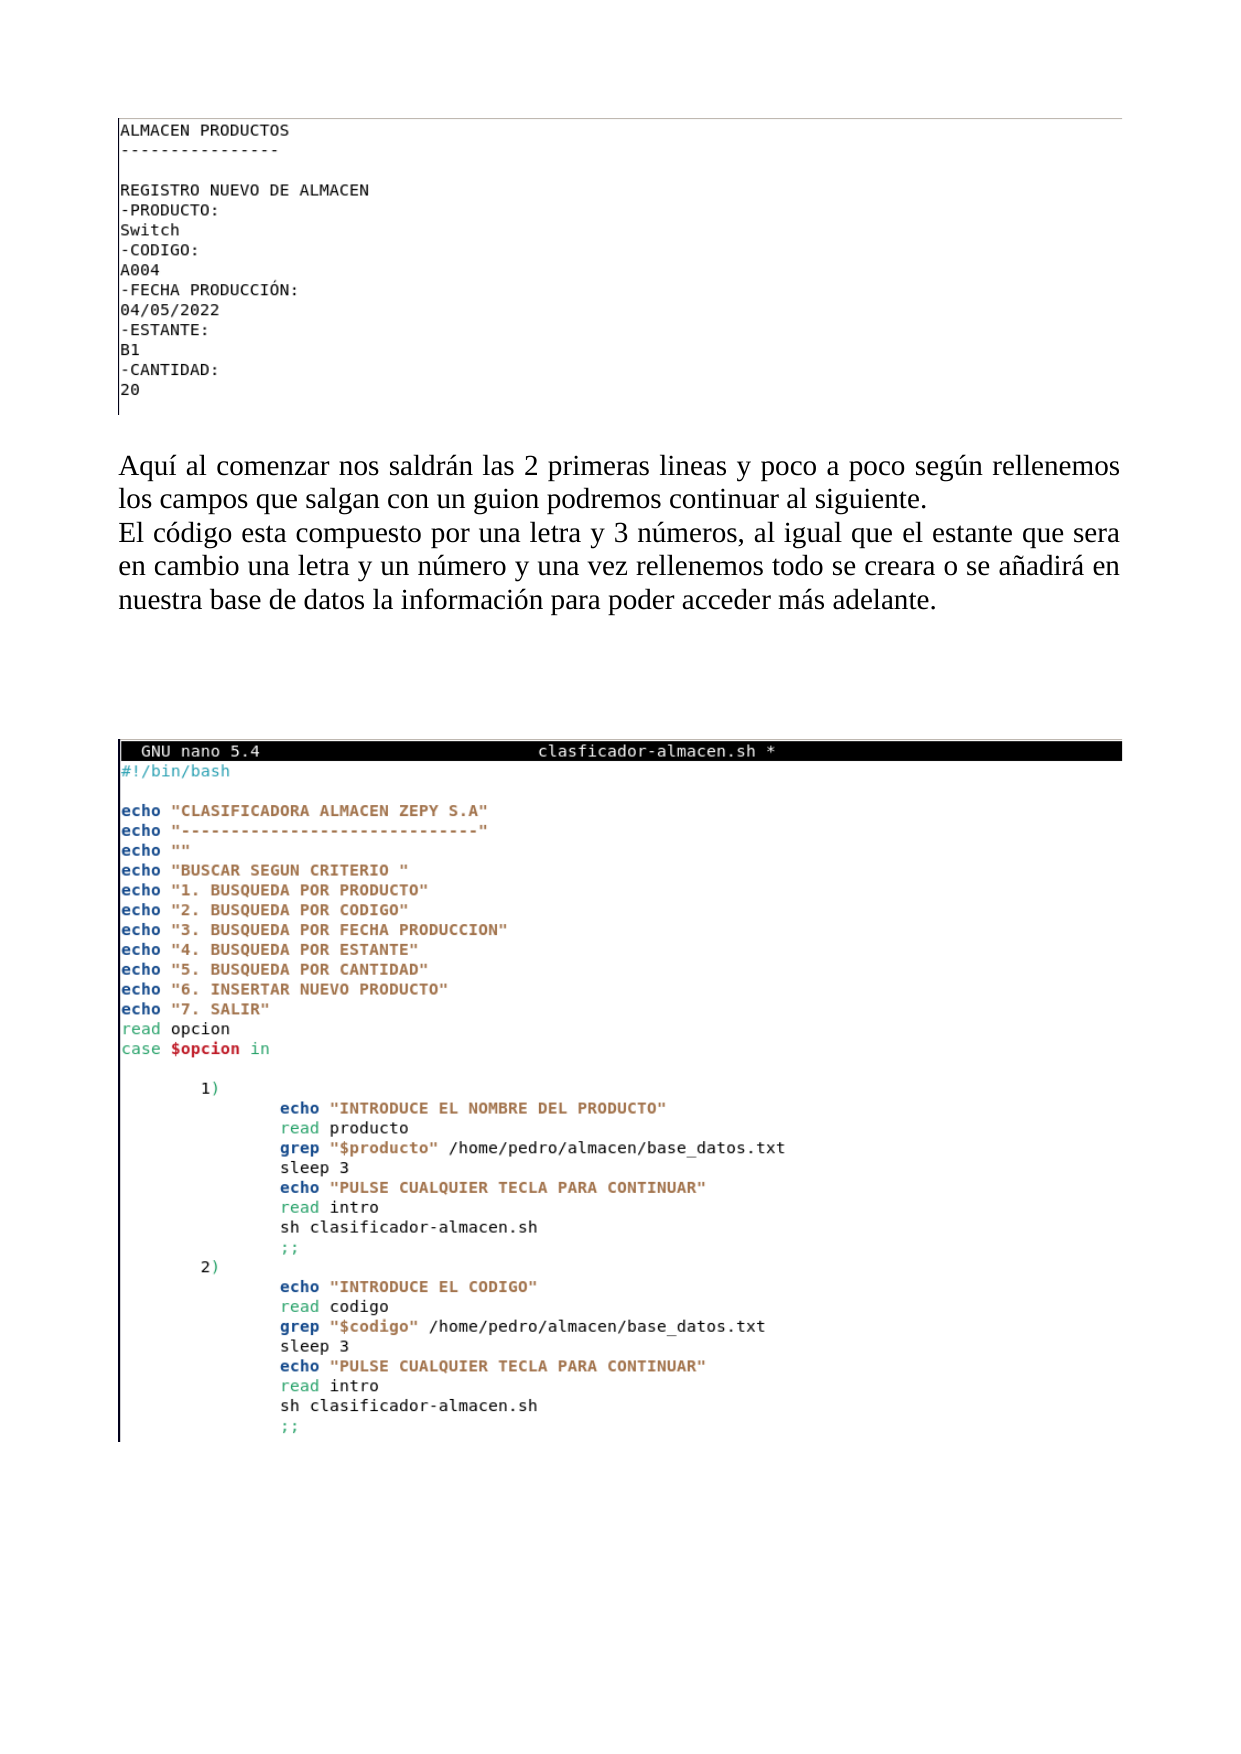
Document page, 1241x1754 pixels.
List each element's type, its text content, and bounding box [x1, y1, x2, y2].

text Aquí al comenzar nos saldrán las 2 primeras lineas y poco a poco según rellenemos los campos que salgan con un guion podremos continuar al siguiente. [118, 448, 1122, 515]
text El código esta compuesto por una letra y 3 números, al igual que el estante que sera en cambio una letra y un número y una vez rellenemos todo se creara o se añadirá en nuestra base de datos la información para poder acceder más adelante. [118, 515, 1122, 616]
picture [118, 739, 1123, 1442]
picture [118, 118, 1123, 415]
